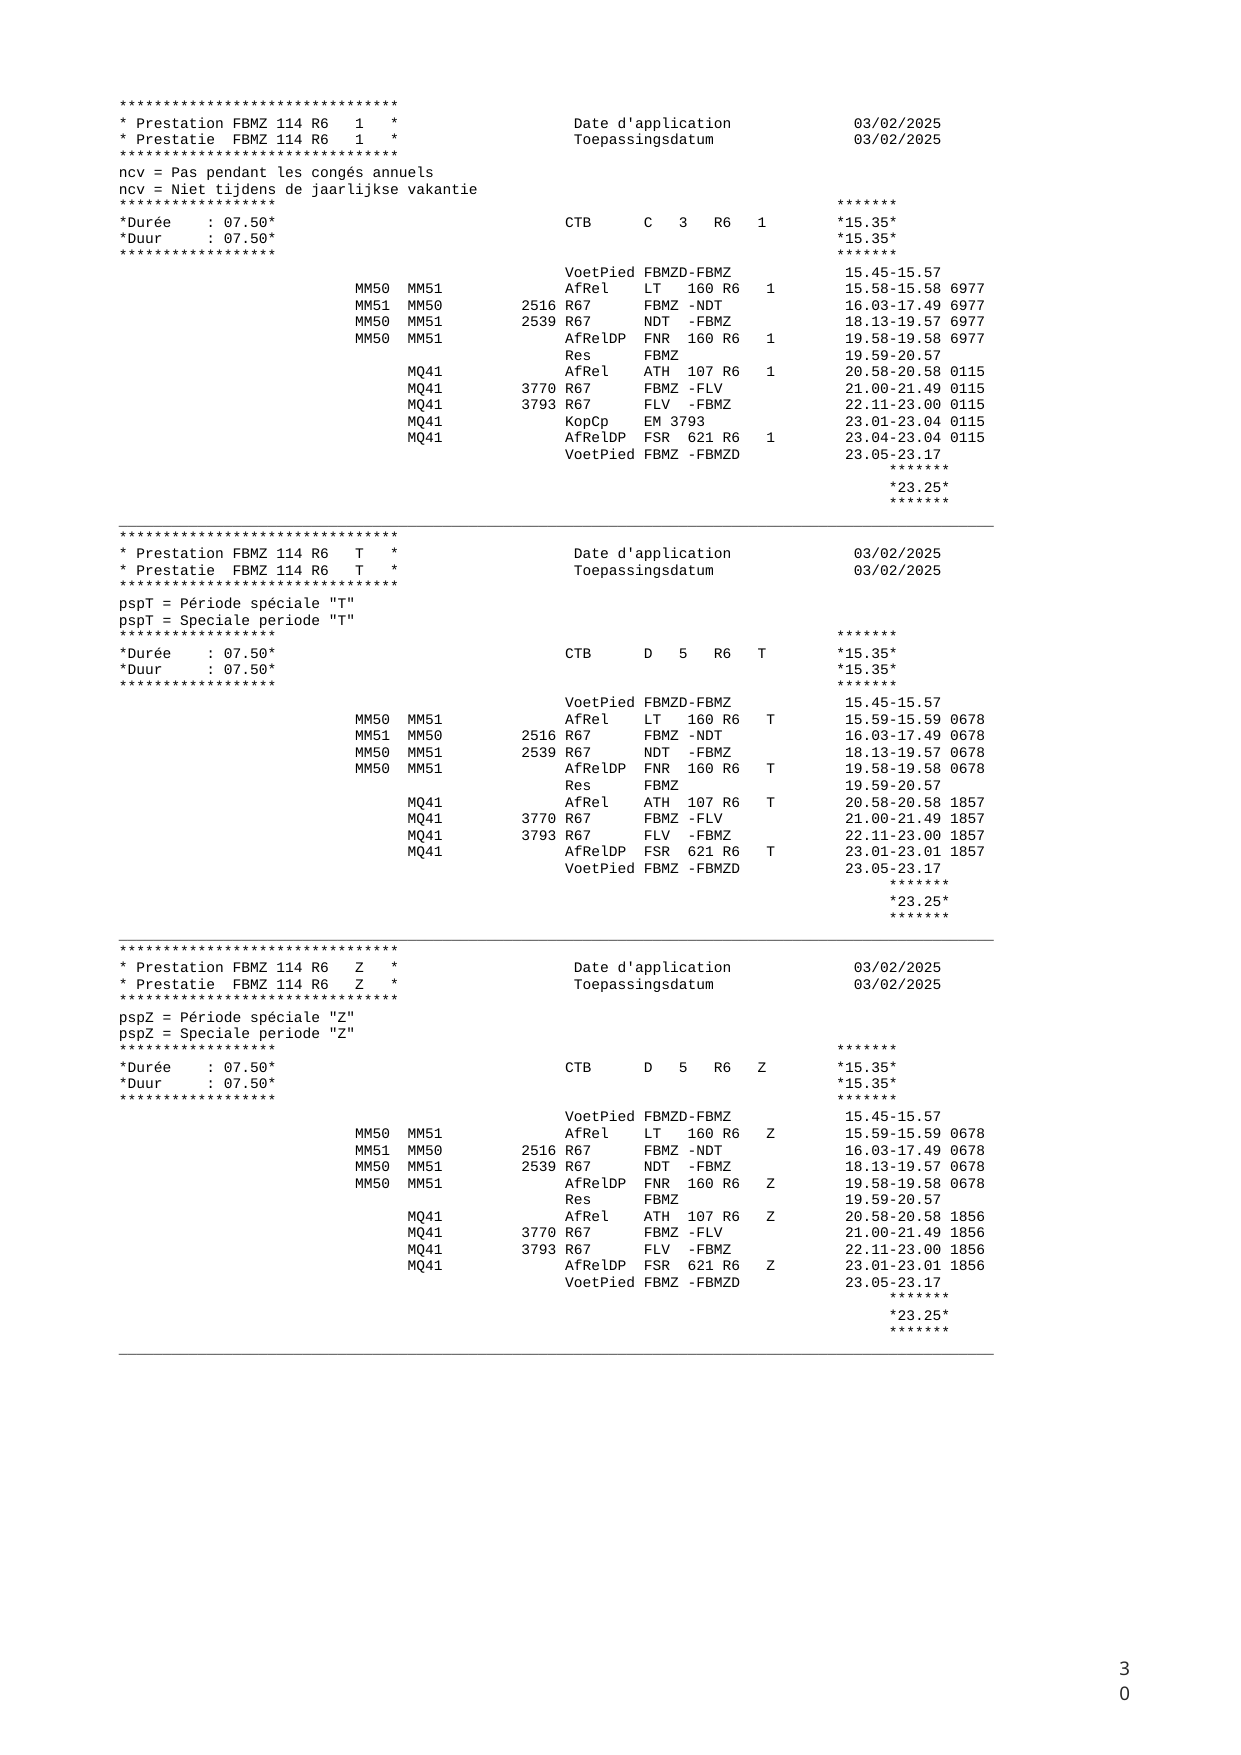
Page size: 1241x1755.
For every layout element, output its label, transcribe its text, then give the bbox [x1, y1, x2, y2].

text ******************************** * Prestation FBMZ 114 R6 Z * Date d'application 03/02/2025 * Prestatie FBMZ 114 R6 Z * Toepassingsdatum 03/02/2025 ******************************** pspZ = Période spéciale "Z" pspZ = Speciale periode "Z" ****************** ******* *Durée : 07.50* CTB D 5 R6 Z *15.35* *Duur : 07.50* *15.35* ****************** ******* VoetPied FBMZD-FBMZ 15.45-15.57 MM50 MM51 AfRel LT 160 R6 Z 15.59-15.59 0678 MM51 MM50 2516 R67 FBMZ -NDT 16.03-17.49 0678 MM50 MM51 2539 R67 NDT -FBMZ 18.13-19.57 0678 MM50 MM51 AfRelDP FNR 160 R6 Z 19.58-19.58 0678 Res FBMZ 19.59-20.57 MQ41 AfRel ATH 107 R6 Z 20.58-20.58 1856 MQ41 3770 R67 FBMZ -FLV 21.00-21.49 1856 MQ41 3793 R67 FLV -FBMZ 22.11-23.00 1856 MQ41 AfRelDP FSR 621 R6 Z 23.01-23.01 1856 VoetPied FBMZ -FBMZD 23.05-23.17 ******* *23.25* ******* ____________________________________________________________________________________________________ [119, 944, 1122, 1358]
text ******************************** * Prestation FBMZ 114 R6 T * Date d'application 03/02/2025 * Prestatie FBMZ 114 R6 T * Toepassingsdatum 03/02/2025 ******************************** pspT = Période spéciale "T" pspT = Speciale periode "T" ****************** ******* *Durée : 07.50* CTB D 5 R6 T *15.35* *Duur : 07.50* *15.35* ****************** ******* VoetPied FBMZD-FBMZ 15.45-15.57 MM50 MM51 AfRel LT 160 R6 T 15.59-15.59 0678 MM51 MM50 2516 R67 FBMZ -NDT 16.03-17.49 0678 MM50 MM51 2539 R67 NDT -FBMZ 18.13-19.57 0678 MM50 MM51 AfRelDP FNR 160 R6 T 19.58-19.58 0678 Res FBMZ 19.59-20.57 MQ41 AfRel ATH 107 R6 T 20.58-20.58 1857 MQ41 3770 R67 FBMZ -FLV 21.00-21.49 1857 MQ41 3793 R67 FLV -FBMZ 22.11-23.00 1857 MQ41 AfRelDP FSR 621 R6 T 23.01-23.01 1857 VoetPied FBMZ -FBMZD 23.05-23.17 ******* *23.25* ******* ____________________________________________________________________________________________________ [119, 530, 1122, 944]
text ******************************** * Prestation FBMZ 114 R6 1 * Date d'application 03/02/2025 * Prestatie FBMZ 114 R6 1 * Toepassingsdatum 03/02/2025 ******************************** ncv = Pas pendant les congés annuels ncv = Niet tijdens de jaarlijkse vakantie ****************** ******* *Durée : 07.50* CTB C 3 R6 1 *15.35* *Duur : 07.50* *15.35* ****************** ******* VoetPied FBMZD-FBMZ 15.45-15.57 MM50 MM51 AfRel LT 160 R6 1 15.58-15.58 6977 MM51 MM50 2516 R67 FBMZ -NDT 16.03-17.49 6977 MM50 MM51 2539 R67 NDT -FBMZ 18.13-19.57 6977 MM50 MM51 AfRelDP FNR 160 R6 1 19.58-19.58 6977 Res FBMZ 19.59-20.57 MQ41 AfRel ATH 107 R6 1 20.58-20.58 0115 MQ41 3770 R67 FBMZ -FLV 21.00-21.49 0115 MQ41 3793 R67 FLV -FBMZ 22.11-23.00 0115 MQ41 KopCp EM 3793 23.01-23.04 0115 MQ41 AfRelDP FSR 621 R6 1 23.04-23.04 0115 VoetPied FBMZ -FBMZD 23.05-23.17 ******* *23.25* ******* ____________________________________________________________________________________________________ [119, 99, 1122, 530]
